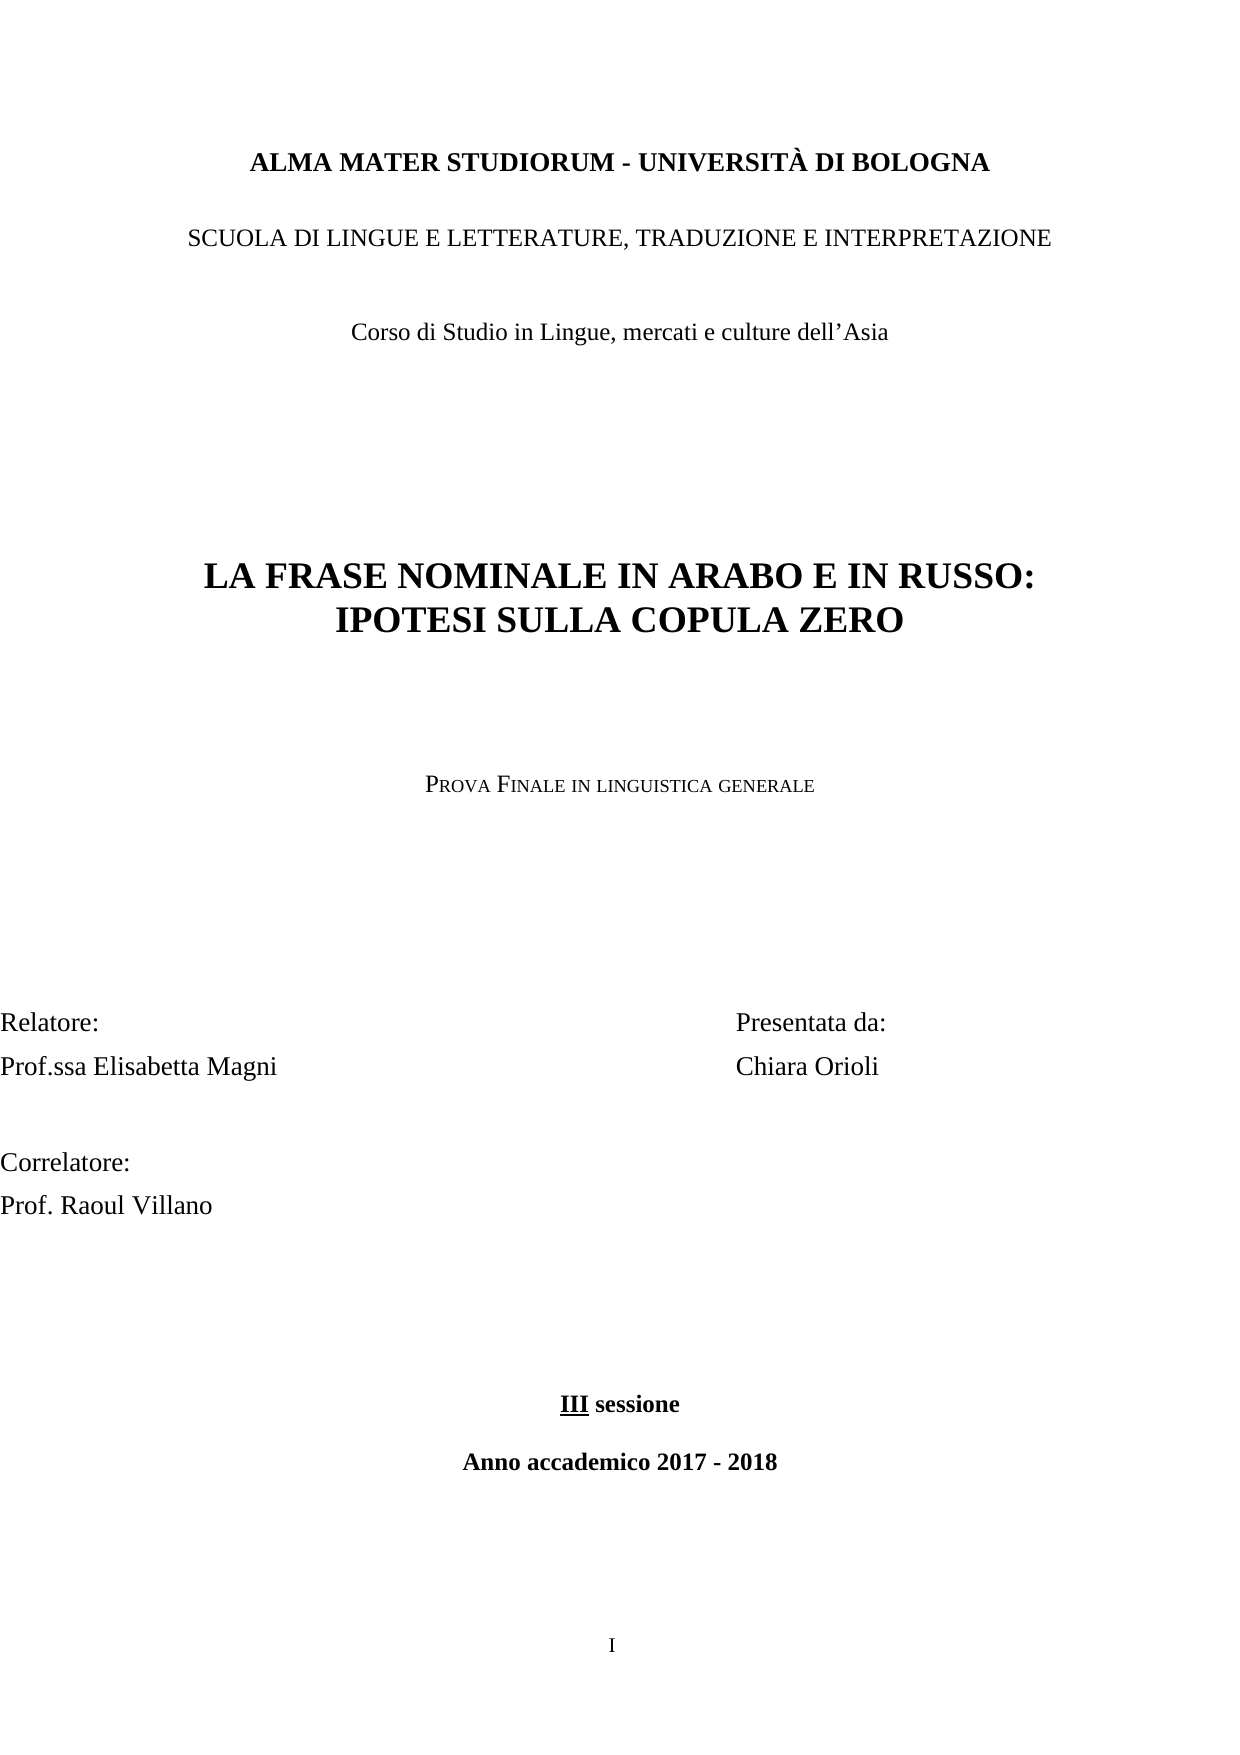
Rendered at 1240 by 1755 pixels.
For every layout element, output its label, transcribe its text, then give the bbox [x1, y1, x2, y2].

subtitle IPOTESI SULLA COPULA ZERO [0, 597, 1239, 640]
text Correlatore: [0, 1146, 1239, 1177]
text Relatore: Presentata da: [0, 1006, 1239, 1038]
text III sessione [0, 1389, 1239, 1418]
subtitle LA FRASE NOMINALE IN ARABO E IN RUSSO: [0, 554, 1239, 597]
text Anno accademico 2017 - 2018 [0, 1447, 1239, 1476]
text Prova Finale in linguistica generale [0, 769, 1239, 798]
text SCUOLA DI LINGUE E LETTERATURE, TRADUZIONE E INTERPRETAZIONE [0, 223, 1239, 252]
text Prof.ssa Elisabetta Magni Chiara Orioli [0, 1050, 1239, 1081]
text ALMA MATER STUDIORUM - UNIVERSITÀ DI BOLOGNA [0, 147, 1239, 178]
text Corso di Studio in Lingue, mercati e culture dell’Asia [0, 317, 1239, 346]
text Prof. Raoul Villano [0, 1189, 1239, 1221]
